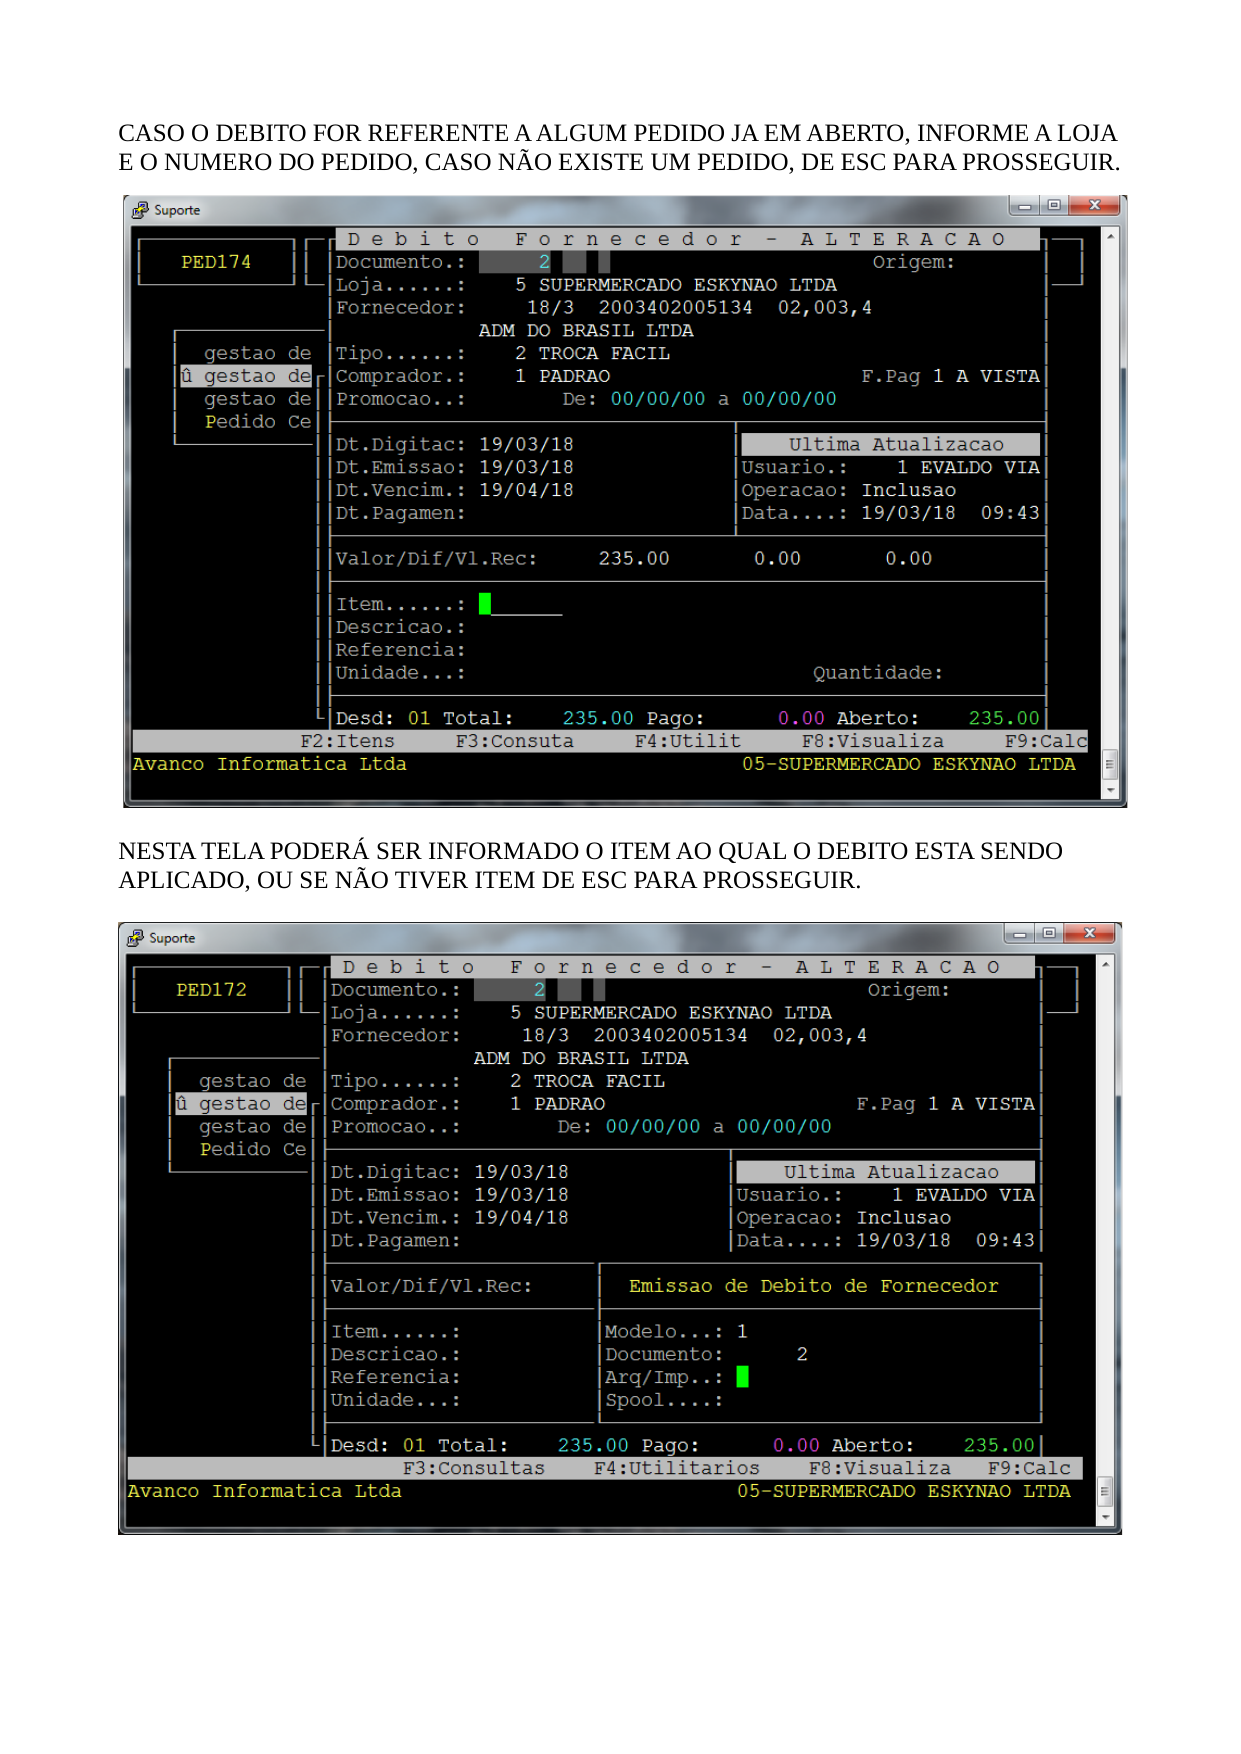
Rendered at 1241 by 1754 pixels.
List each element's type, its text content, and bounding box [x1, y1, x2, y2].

picture [123, 195, 1128, 808]
text NESTA TELA PODERÁ SER INFORMADO O ITEM AO QUAL O DEBITO ESTA SENDO APLICADO, OU SE NÃO TIVER ITEM DE ESC PARA PROSSEGUIR. [118, 836, 1122, 894]
text CASO O DEBITO FOR REFERENTE A ALGUM PEDIDO JA EM ABERTO, INFORME A LOJA E O NUMERO DO PEDIDO, CASO NÃO EXISTE UM PEDIDO, DE ESC PARA PROSSEGUIR. [118, 118, 1122, 836]
picture [118, 922, 1123, 1535]
